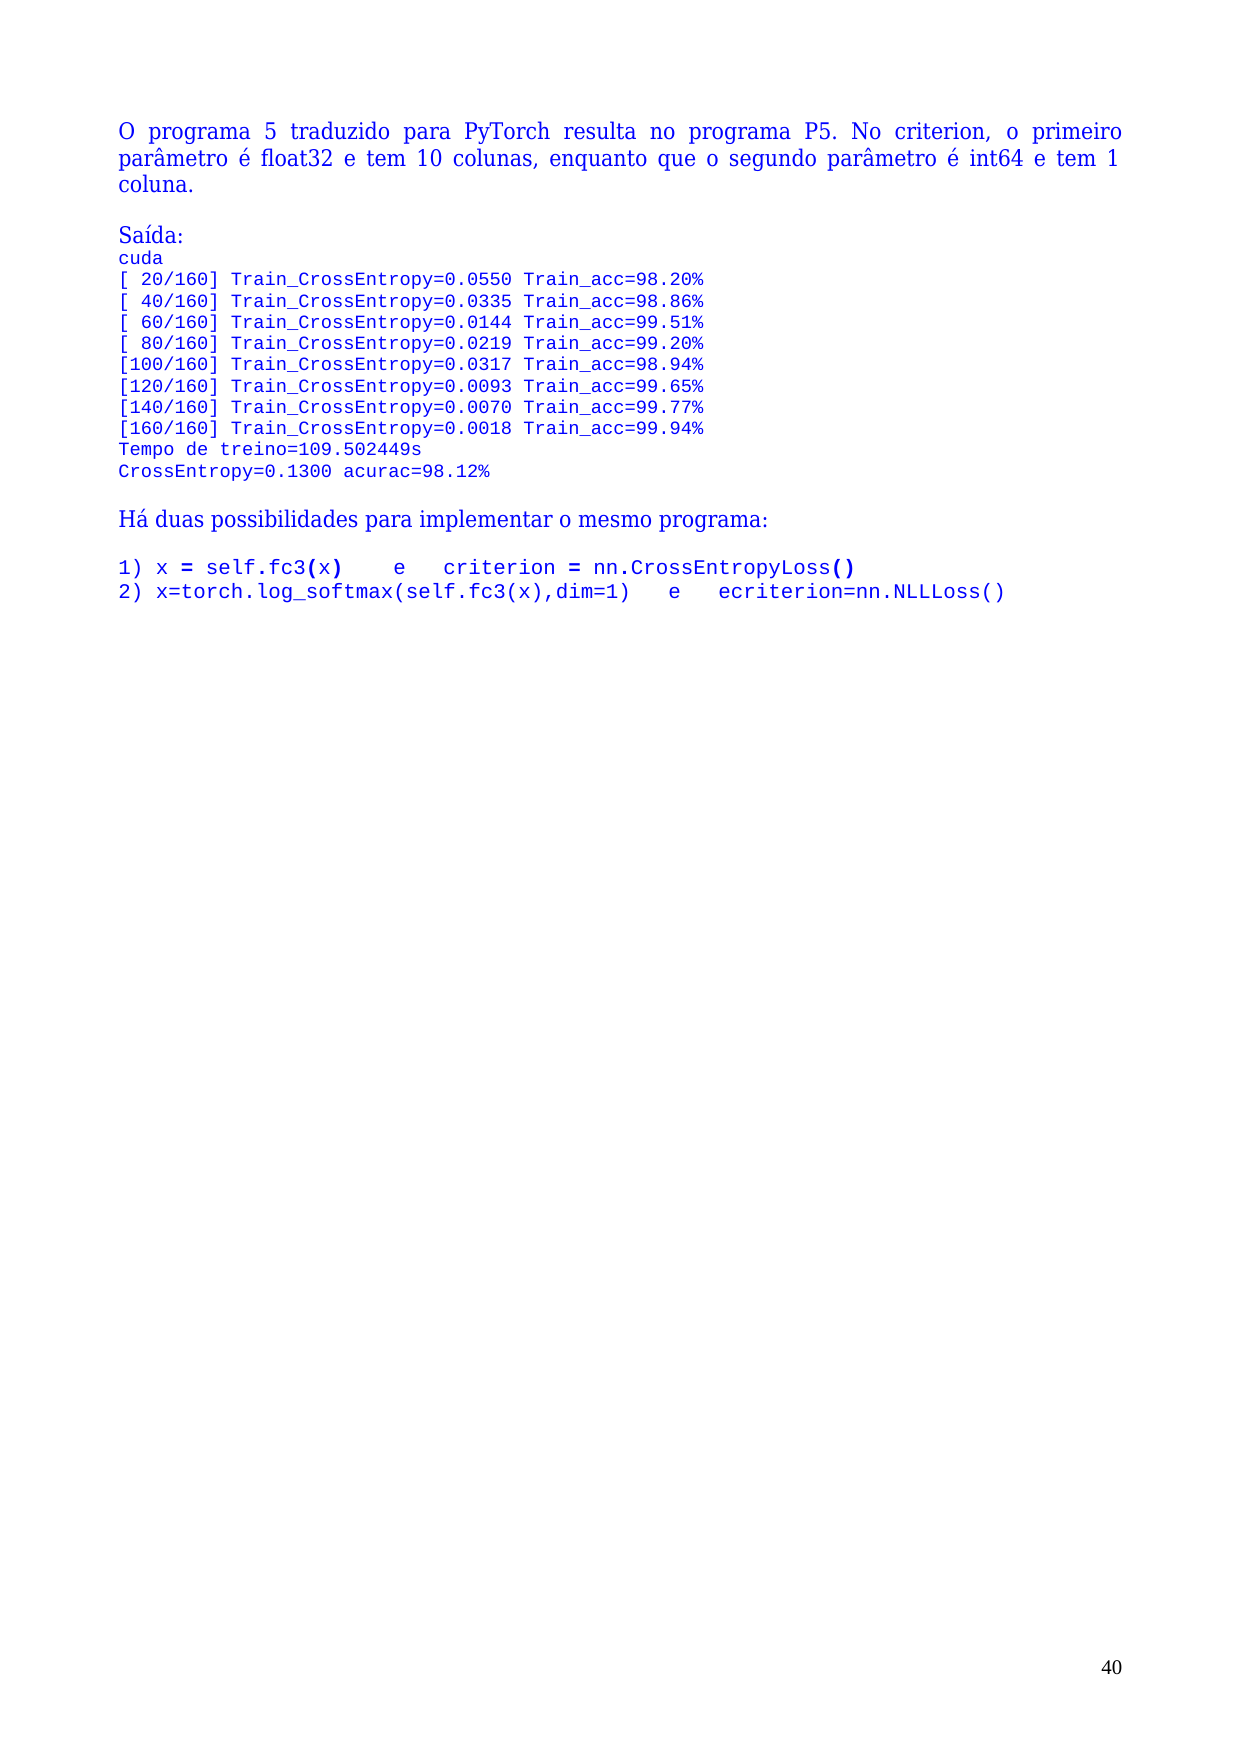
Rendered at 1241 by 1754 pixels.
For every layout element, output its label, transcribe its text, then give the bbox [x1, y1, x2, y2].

text [120/160] Train_CrossEntropy=0.0093 Train_acc=99.65% [118, 376, 1122, 398]
text [ 20/160] Train_CrossEntropy=0.0550 Train_acc=98.20% [118, 270, 1122, 291]
text [ 40/160] Train_CrossEntropy=0.0335 Train_acc=98.86% [118, 291, 1122, 313]
text 1) x = self.fc3(x) e criterion = nn.CrossEntropyLoss() [118, 557, 1122, 581]
text Saída: [118, 222, 1122, 249]
text cuda [118, 249, 1122, 270]
text [140/160] Train_CrossEntropy=0.0070 Train_acc=99.77% [118, 398, 1122, 419]
text 2) x=torch.log_softmax(self.fc3(x),dim=1) e ecriterion=nn.NLLLoss() [118, 581, 1122, 605]
text O programa 5 traduzido para PyTorch resulta no programa P5. No criterion, o primeiro parâmetro é float32 e tem 10 colunas, enquanto que o segundo parâmetro é int64 e tem 1 coluna. [118, 118, 1122, 198]
text Há duas possibilidades para implementar o mesmo programa: [118, 507, 1122, 533]
text [ 60/160] Train_CrossEntropy=0.0144 Train_acc=99.51% [118, 313, 1122, 334]
text [ 80/160] Train_CrossEntropy=0.0219 Train_acc=99.20% [118, 334, 1122, 355]
text [160/160] Train_CrossEntropy=0.0018 Train_acc=99.94% [118, 419, 1122, 440]
text CrossEntropy=0.1300 acurac=98.12% [118, 461, 1122, 483]
text Tempo de treino=109.502449s [118, 440, 1122, 461]
text [100/160] Train_CrossEntropy=0.0317 Train_acc=98.94% [118, 355, 1122, 376]
